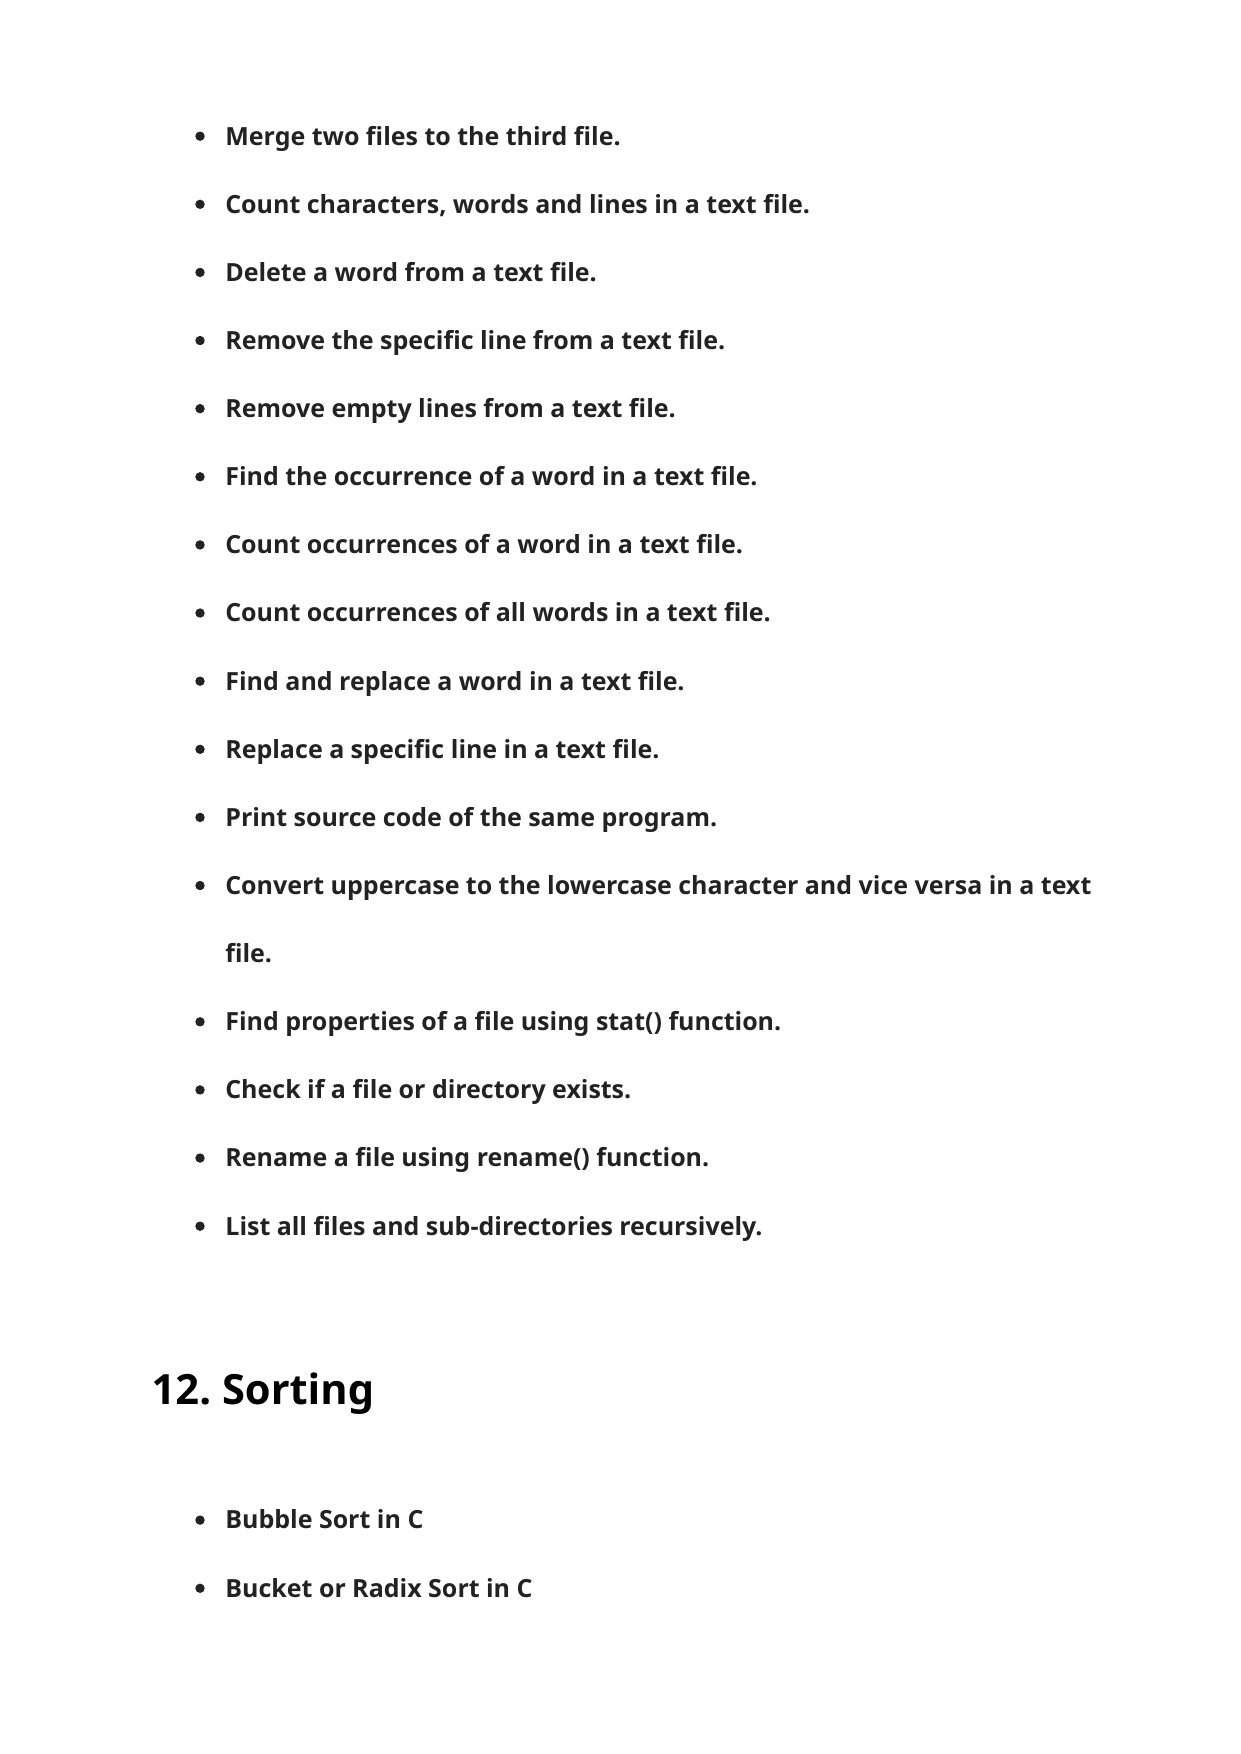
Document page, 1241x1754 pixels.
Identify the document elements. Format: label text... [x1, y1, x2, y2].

list Remove empty lines from a text file. [196, 391, 1122, 425]
list Print source code of the same program. [196, 799, 1122, 833]
list Delete a word from a text file. [196, 254, 1122, 288]
list List all files and sub-directories recursively. [196, 1208, 1122, 1242]
list Count characters, words and lines in a text file. [196, 186, 1122, 220]
list Find and replace a word in a text file. [196, 663, 1122, 697]
list Rename a file using rename() function. [196, 1140, 1122, 1174]
list Count occurrences of a word in a text file. [196, 527, 1122, 561]
subtitle 12. Sorting [151, 1359, 1122, 1416]
list Replace a specific line in a text file. [196, 731, 1122, 765]
list Remove the specific line from a text file. [196, 322, 1122, 357]
list Find properties of a file using stat() function. [196, 1004, 1122, 1038]
list Count occurrences of all words in a text file. [196, 595, 1122, 629]
list Bucket or Radix Sort in C [196, 1570, 1122, 1604]
list Check if a file or directory exists. [196, 1072, 1122, 1106]
list Merge two files to the third file. [196, 118, 1122, 152]
list Bubble Sort in C [196, 1502, 1122, 1536]
list Convert uppercase to the lowercase character and vice versa in a text file. [196, 867, 1122, 970]
list Find the occurrence of a word in a text file. [196, 459, 1122, 493]
